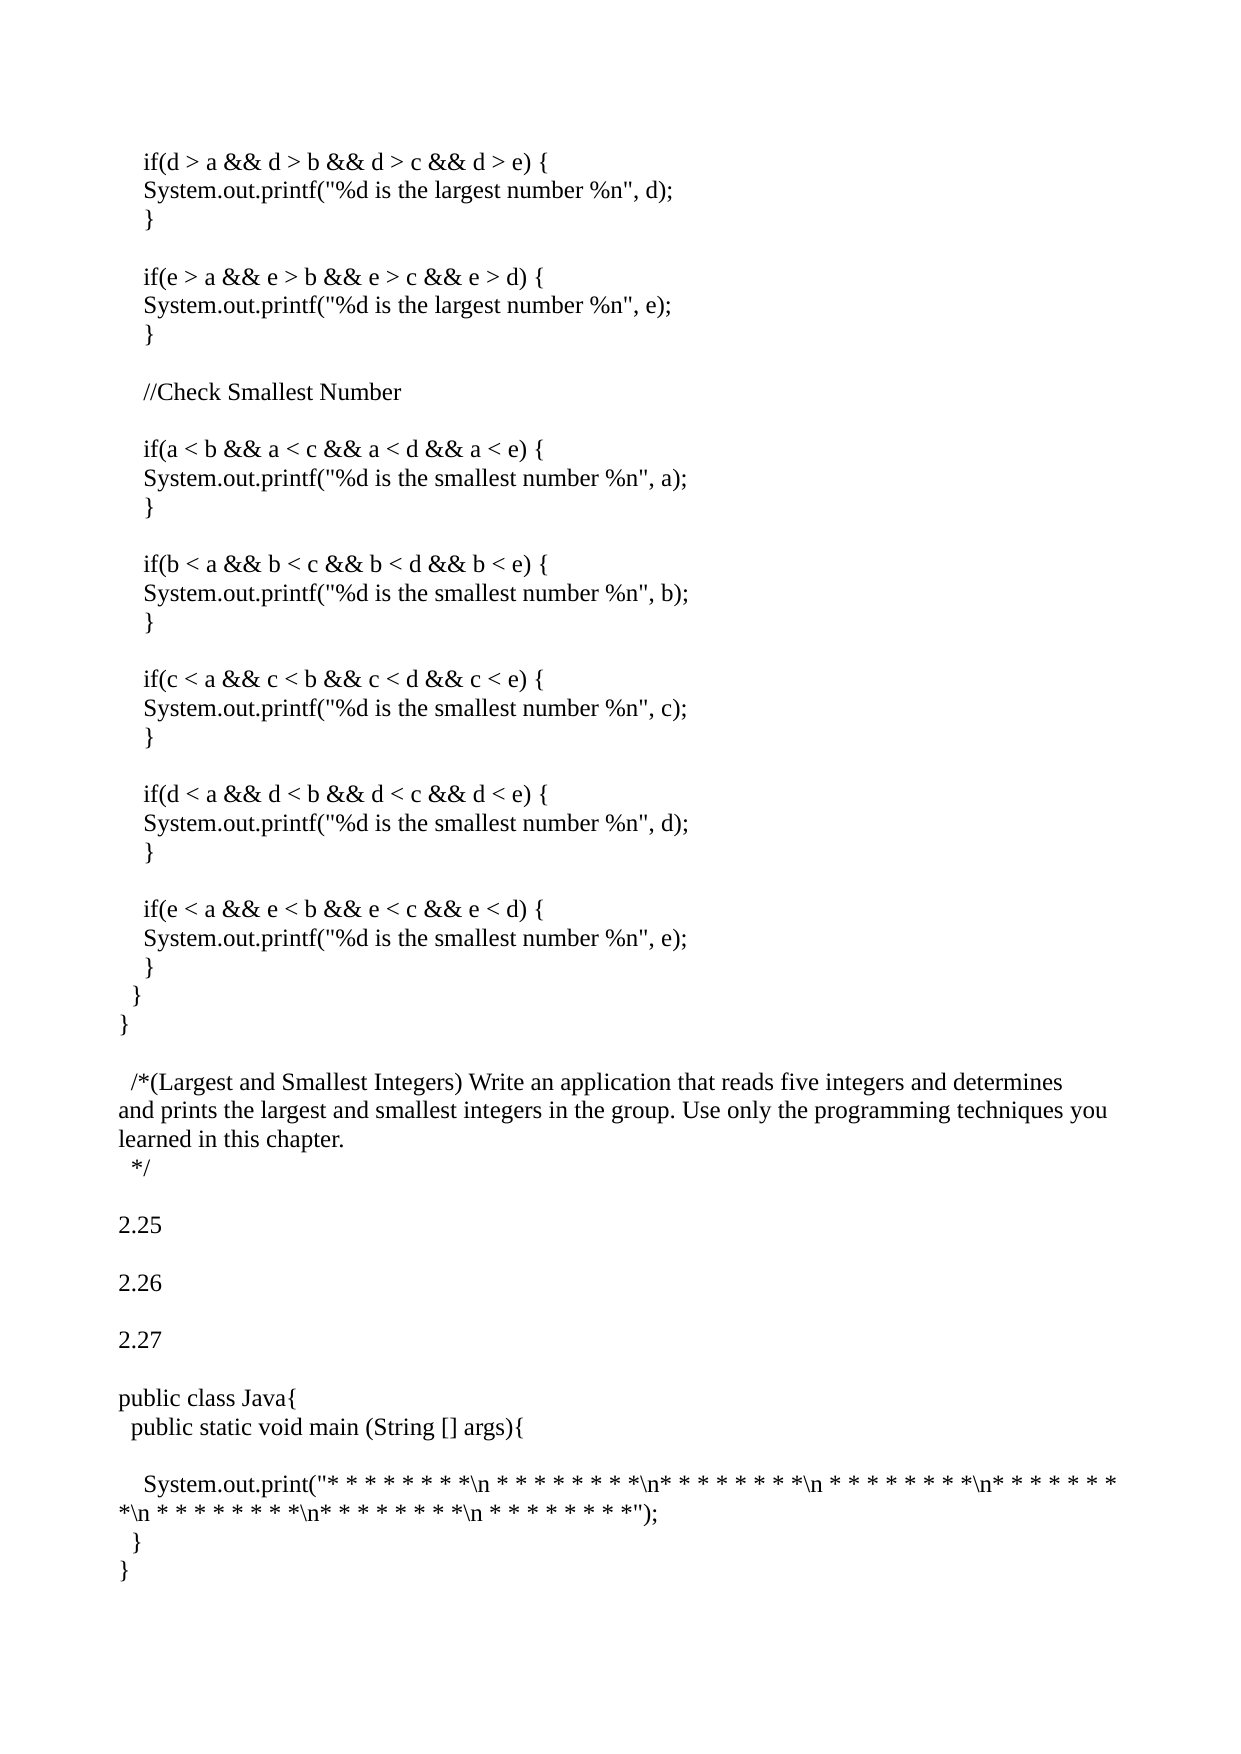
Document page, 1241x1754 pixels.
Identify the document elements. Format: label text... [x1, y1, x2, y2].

text } [118, 492, 1122, 521]
text 2.25 [118, 1211, 1122, 1239]
text System.out.printf("%d is the smallest number %n", b); [118, 578, 1122, 607]
text 2.26 [118, 1268, 1122, 1297]
text if(a < b && a < c && a < d && a < e) { [118, 434, 1122, 463]
text learned in this chapter. [118, 1124, 1122, 1153]
text and prints the largest and smallest integers in the group. Use only the programming techniques you [118, 1096, 1122, 1124]
text System.out.printf("%d is the smallest number %n", c); [118, 693, 1122, 722]
text if(d > a && d > b && d > c && d > e) { [118, 147, 1122, 176]
text public static void main (String [] args){ [118, 1412, 1122, 1441]
text if(b < a && b < c && b < d && b < e) { [118, 549, 1122, 578]
text System.out.print("* * * * * * * *\n * * * * * * * *\n* * * * * * * *\n * * * * * * * *\n* * * * * * * *\n * * * * * * * *\n* * * * * * * *\n * * * * * * * *"); [118, 1469, 1122, 1527]
text /*(Largest and Smallest Integers) Write an application that reads five integers and determines [118, 1067, 1122, 1096]
text } [118, 1527, 1122, 1556]
text } [118, 607, 1122, 636]
text System.out.printf("%d is the smallest number %n", a); [118, 463, 1122, 492]
text System.out.printf("%d is the largest number %n", d); [118, 176, 1122, 204]
text } [118, 837, 1122, 866]
text if(e < a && e < b && e < c && e < d) { [118, 894, 1122, 923]
text //Check Smallest Number [118, 377, 1122, 406]
text */ [118, 1153, 1122, 1182]
text System.out.printf("%d is the largest number %n", e); [118, 291, 1122, 319]
text System.out.printf("%d is the smallest number %n", e); [118, 923, 1122, 952]
text if(d < a && d < b && d < c && d < e) { [118, 779, 1122, 808]
text } [118, 1009, 1122, 1038]
text } [118, 1556, 1122, 1584]
text System.out.printf("%d is the smallest number %n", d); [118, 808, 1122, 837]
text } [118, 319, 1122, 348]
text 2.27 [118, 1326, 1122, 1354]
text } [118, 981, 1122, 1009]
text if(c < a && c < b && c < d && c < e) { [118, 664, 1122, 693]
text } [118, 204, 1122, 233]
text if(e > a && e > b && e > c && e > d) { [118, 262, 1122, 291]
text public class Java{ [118, 1383, 1122, 1412]
text } [118, 952, 1122, 981]
text } [118, 722, 1122, 751]
